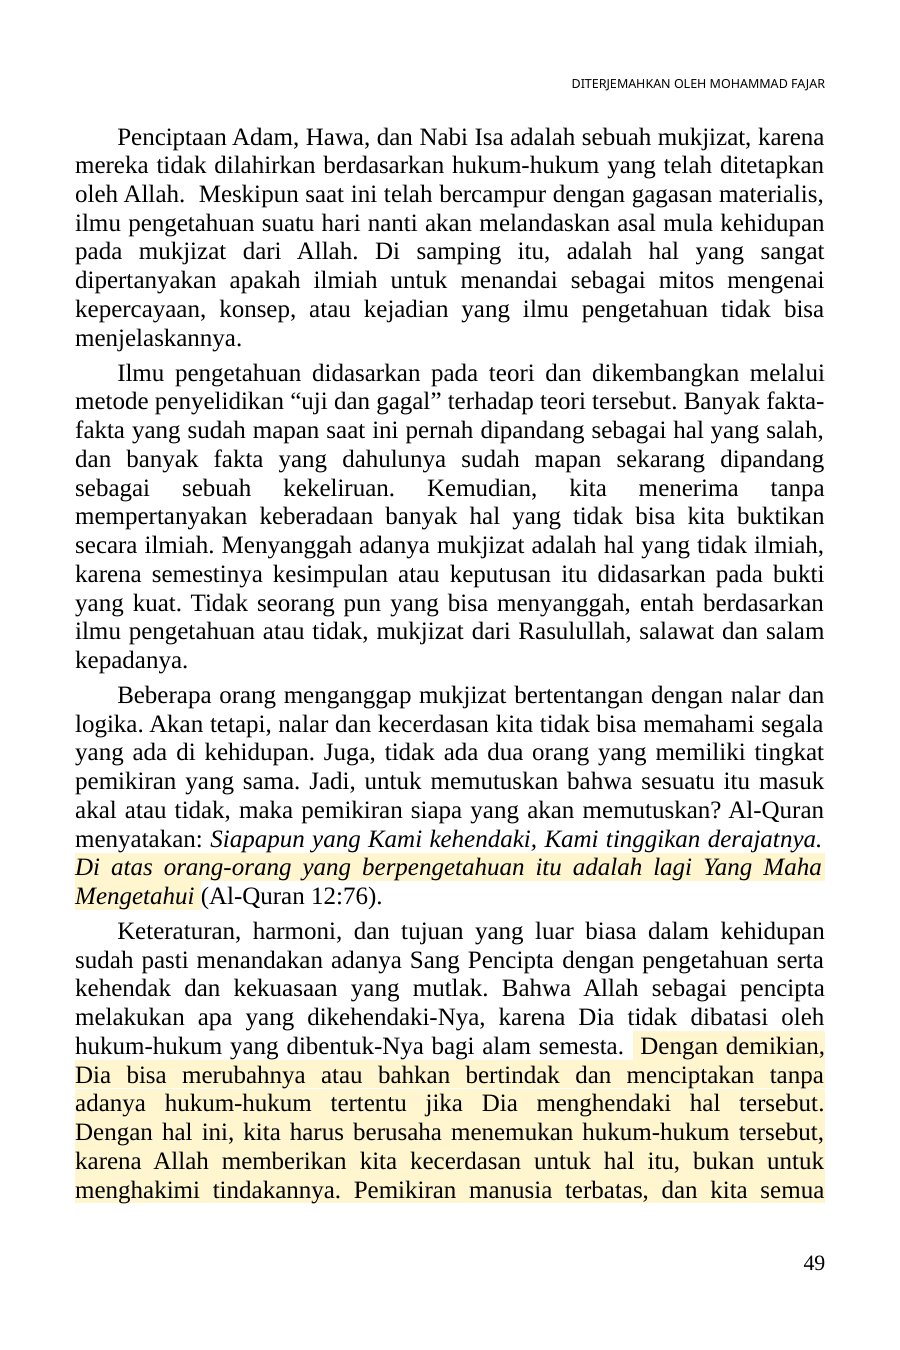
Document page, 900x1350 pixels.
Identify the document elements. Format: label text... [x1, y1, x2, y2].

text Ilmu pengetahuan didasarkan pada teori dan dikembangkan melalui metode penyelidikan “uji dan gagal” terhadap teori tersebut. Banyak fakta-fakta yang sudah mapan saat ini pernah dipandang sebagai hal yang salah, dan banyak fakta yang dahulunya sudah mapan sekarang dipandang sebagai sebuah kekeliruan. Kemudian, kita menerima tanpa mempertanyakan keberadaan banyak hal yang tidak bisa kita buktikan secara ilmiah. Menyanggah adanya mukjizat adalah hal yang tidak ilmiah, karena semestinya kesimpulan atau keputusan itu didasarkan pada bukti yang kuat. Tidak seorang pun yang bisa menyanggah, entah berdasarkan ilmu pengetahuan atau tidak, mukjizat dari Rasulullah, salawat dan salam kepadanya. [75, 358, 825, 674]
text Penciptaan Adam, Hawa, dan Nabi Isa adalah sebuah mukjizat, karena mereka tidak dilahirkan berdasarkan hukum-hukum yang telah ditetapkan oleh Allah. Meskipun saat ini telah bercampur dengan gagasan materialis, ilmu pengetahuan suatu hari nanti akan melandaskan asal mula kehidupan pada mukjizat dari Allah. Di samping itu, adalah hal yang sangat dipertanyakan apakah ilmiah untuk menandai sebagai mitos mengenai kepercayaan, konsep, atau kejadian yang ilmu pengetahuan tidak bisa menjelaskannya. [75, 122, 825, 352]
text Keteraturan, harmoni, dan tujuan yang luar biasa dalam kehidupan sudah pasti menandakan adanya Sang Pencipta dengan pengetahuan serta kehendak dan kekuasaan yang mutlak. Bahwa Allah sebagai pencipta melakukan apa yang dikehendaki-Nya, karena Dia tidak dibatasi oleh hukum-hukum yang dibentuk-Nya bagi alam semesta. Dengan demikian, Dia bisa merubahnya atau bahkan bertindak dan menciptakan tanpa adanya hukum-hukum tertentu jika Dia menghendaki hal tersebut. Dengan hal ini, kita harus berusaha menemukan hukum-hukum tersebut, karena Allah memberikan kita kecerdasan untuk hal itu, bukan untuk menghakimi tindakannya. Pemikiran manusia terbatas, dan kita semua [75, 916, 825, 1203]
text Beberapa orang menganggap mukjizat bertentangan dengan nalar dan logika. Akan tetapi, nalar dan kecerdasan kita tidak bisa memahami segala yang ada di kehidupan. Juga, tidak ada dua orang yang memiliki tingkat pemikiran yang sama. Jadi, untuk memutuskan bahwa sesuatu itu masuk akal atau tidak, maka pemikiran siapa yang akan memutuskan? Al-Quran menyatakan: Siapapun yang Kami kehendaki, Kami tinggikan derajatnya. Di atas orang-orang yang berpengetahuan itu adalah lagi Yang Maha Mengetahui (Al-Quran 12:76). [75, 680, 825, 910]
